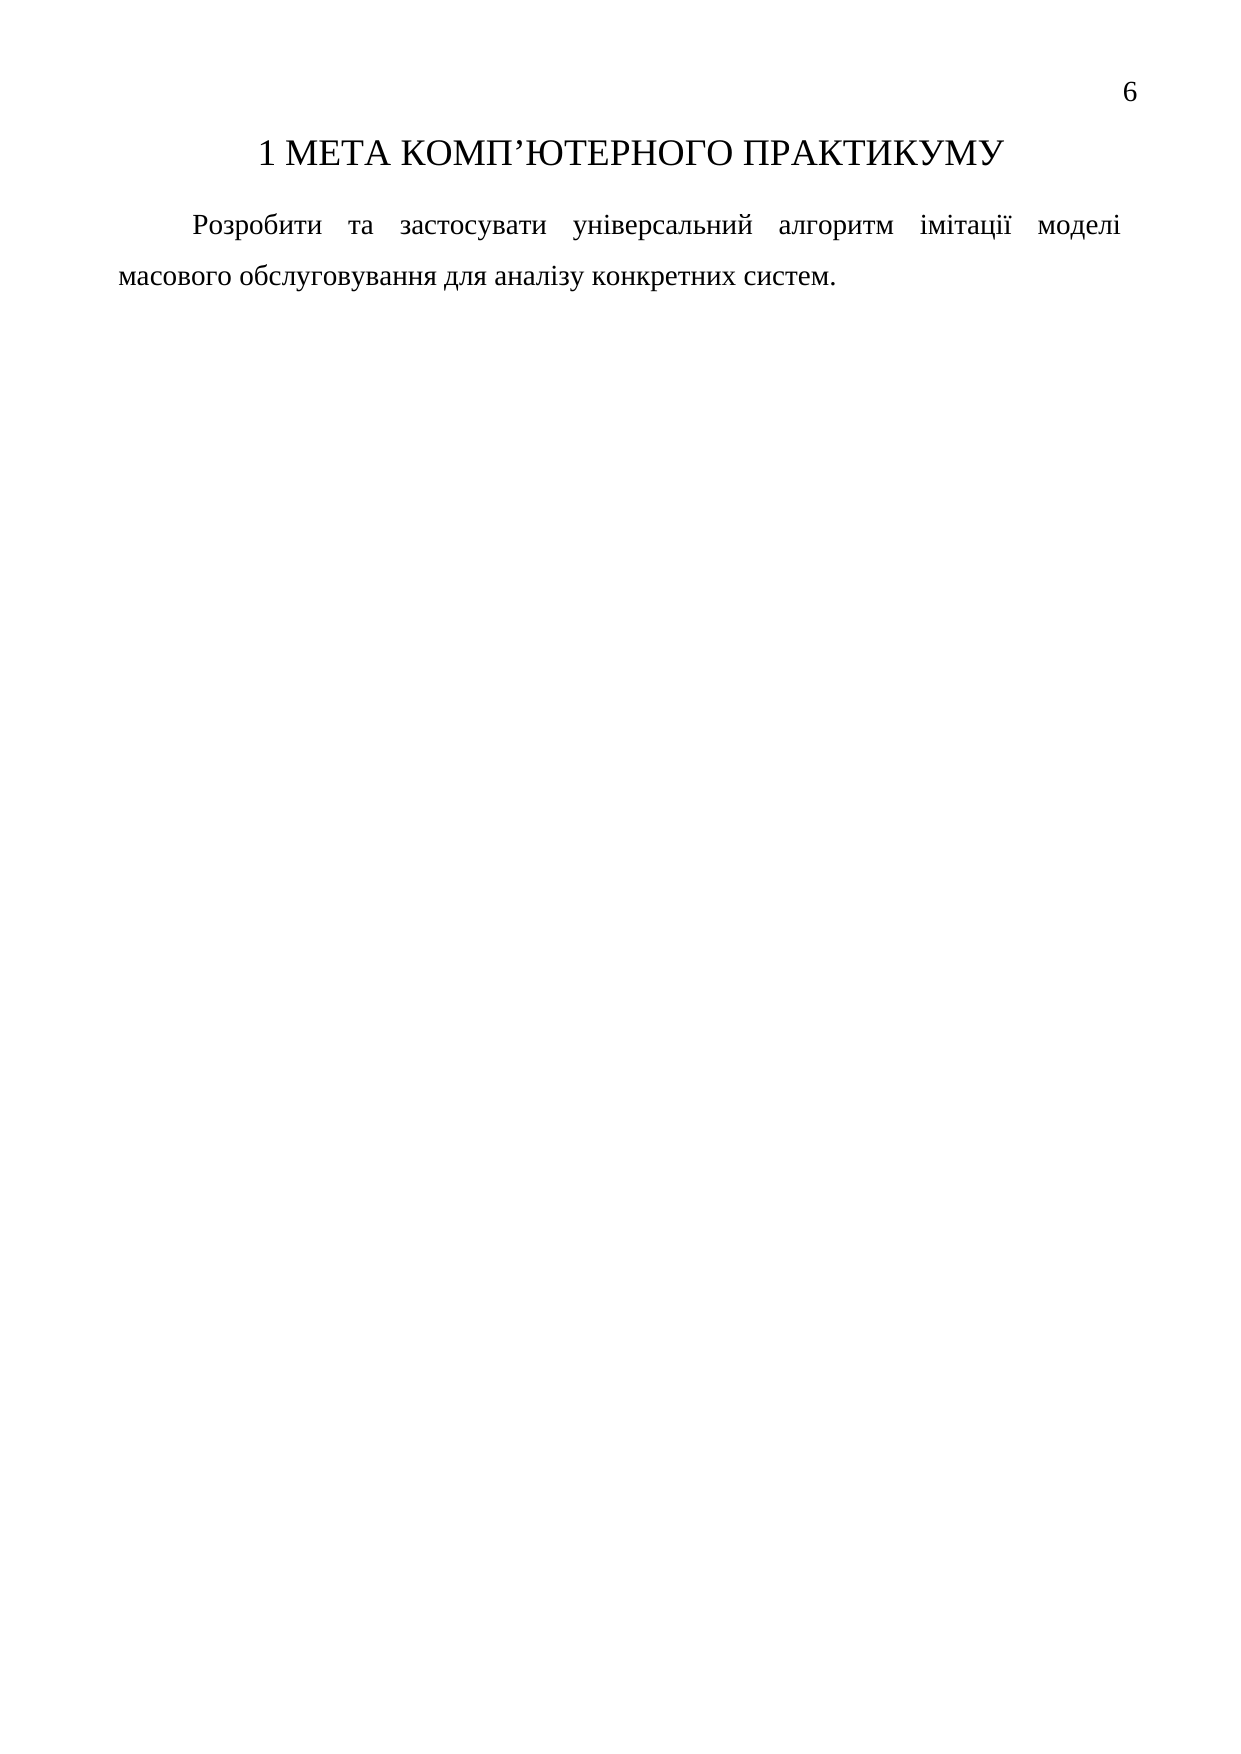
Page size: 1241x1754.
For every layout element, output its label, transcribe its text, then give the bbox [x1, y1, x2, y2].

subtitle Мета комп’ютерного практикуму [158, 130, 1104, 173]
text Розробити та застосувати універсальний алгоритм імітації моделі масового обслуговування для аналізу конкретних систем. [118, 207, 1122, 291]
